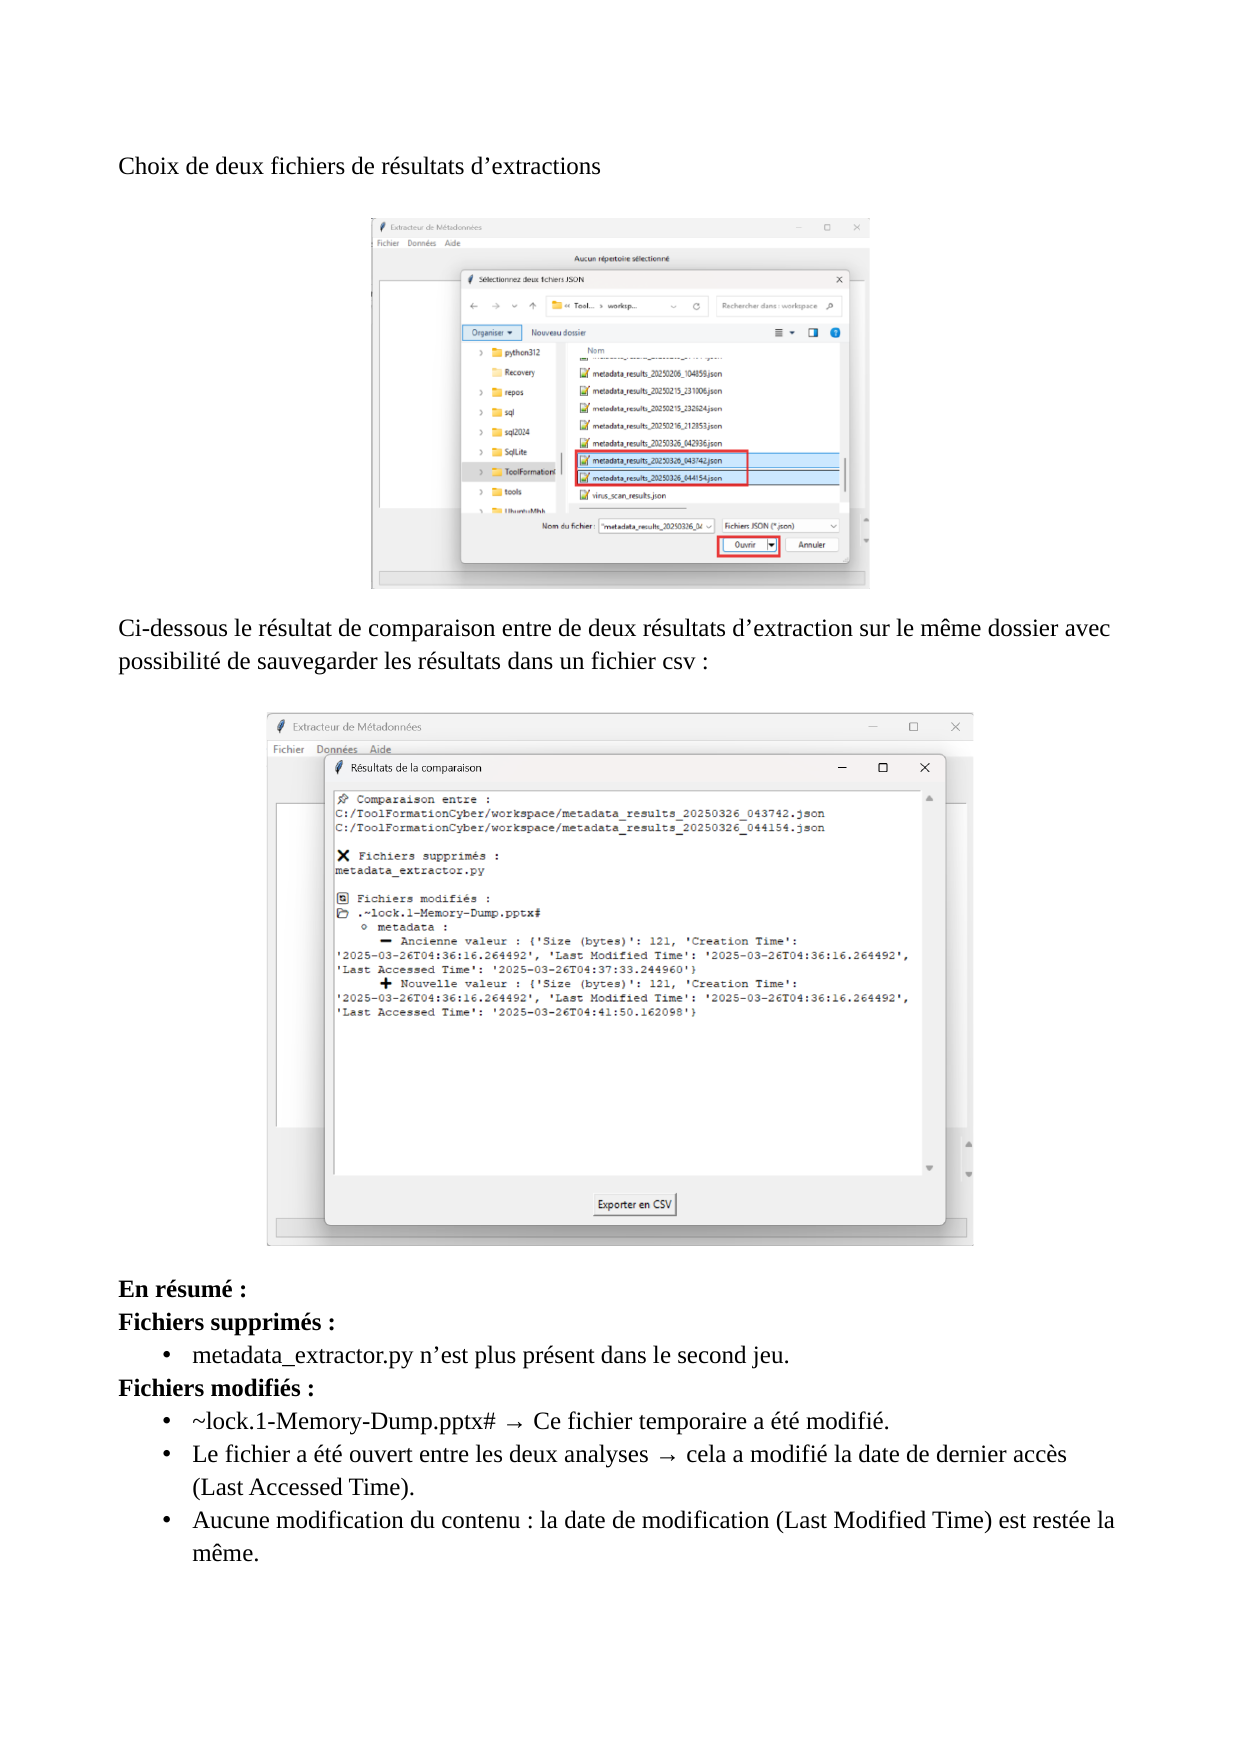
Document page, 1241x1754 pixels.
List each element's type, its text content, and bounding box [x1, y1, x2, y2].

text Choix de deux fichiers de résultats d’extractions [118, 151, 1122, 180]
list Le fichier a été ouvert entre les deux analyses → cela a modifié la date de dernier accès (Last Accessed Time). [162, 1439, 1122, 1501]
list metadata_extractor.py n’est plus présent dans le second jeu. [162, 1340, 1122, 1369]
list ~lock.1-Memory-Dump.pptx# → Ce fichier temporaire a été modifié. [162, 1406, 1122, 1435]
picture [370, 217, 870, 589]
text Ci-dessous le résultat de comparaison entre de deux résultats d’extraction sur le même dossier avec possibilité de sauvegarder les résultats dans un fichier csv : [118, 613, 1122, 675]
text Fichiers supprimés : [118, 1307, 1122, 1336]
text En résumé : [118, 1274, 1122, 1303]
list Aucune modification du contenu : la date de modification (Last Modified Time) est restée la même. [162, 1505, 1122, 1567]
text Fichiers modifiés : [118, 1373, 1122, 1402]
picture [266, 712, 974, 1246]
